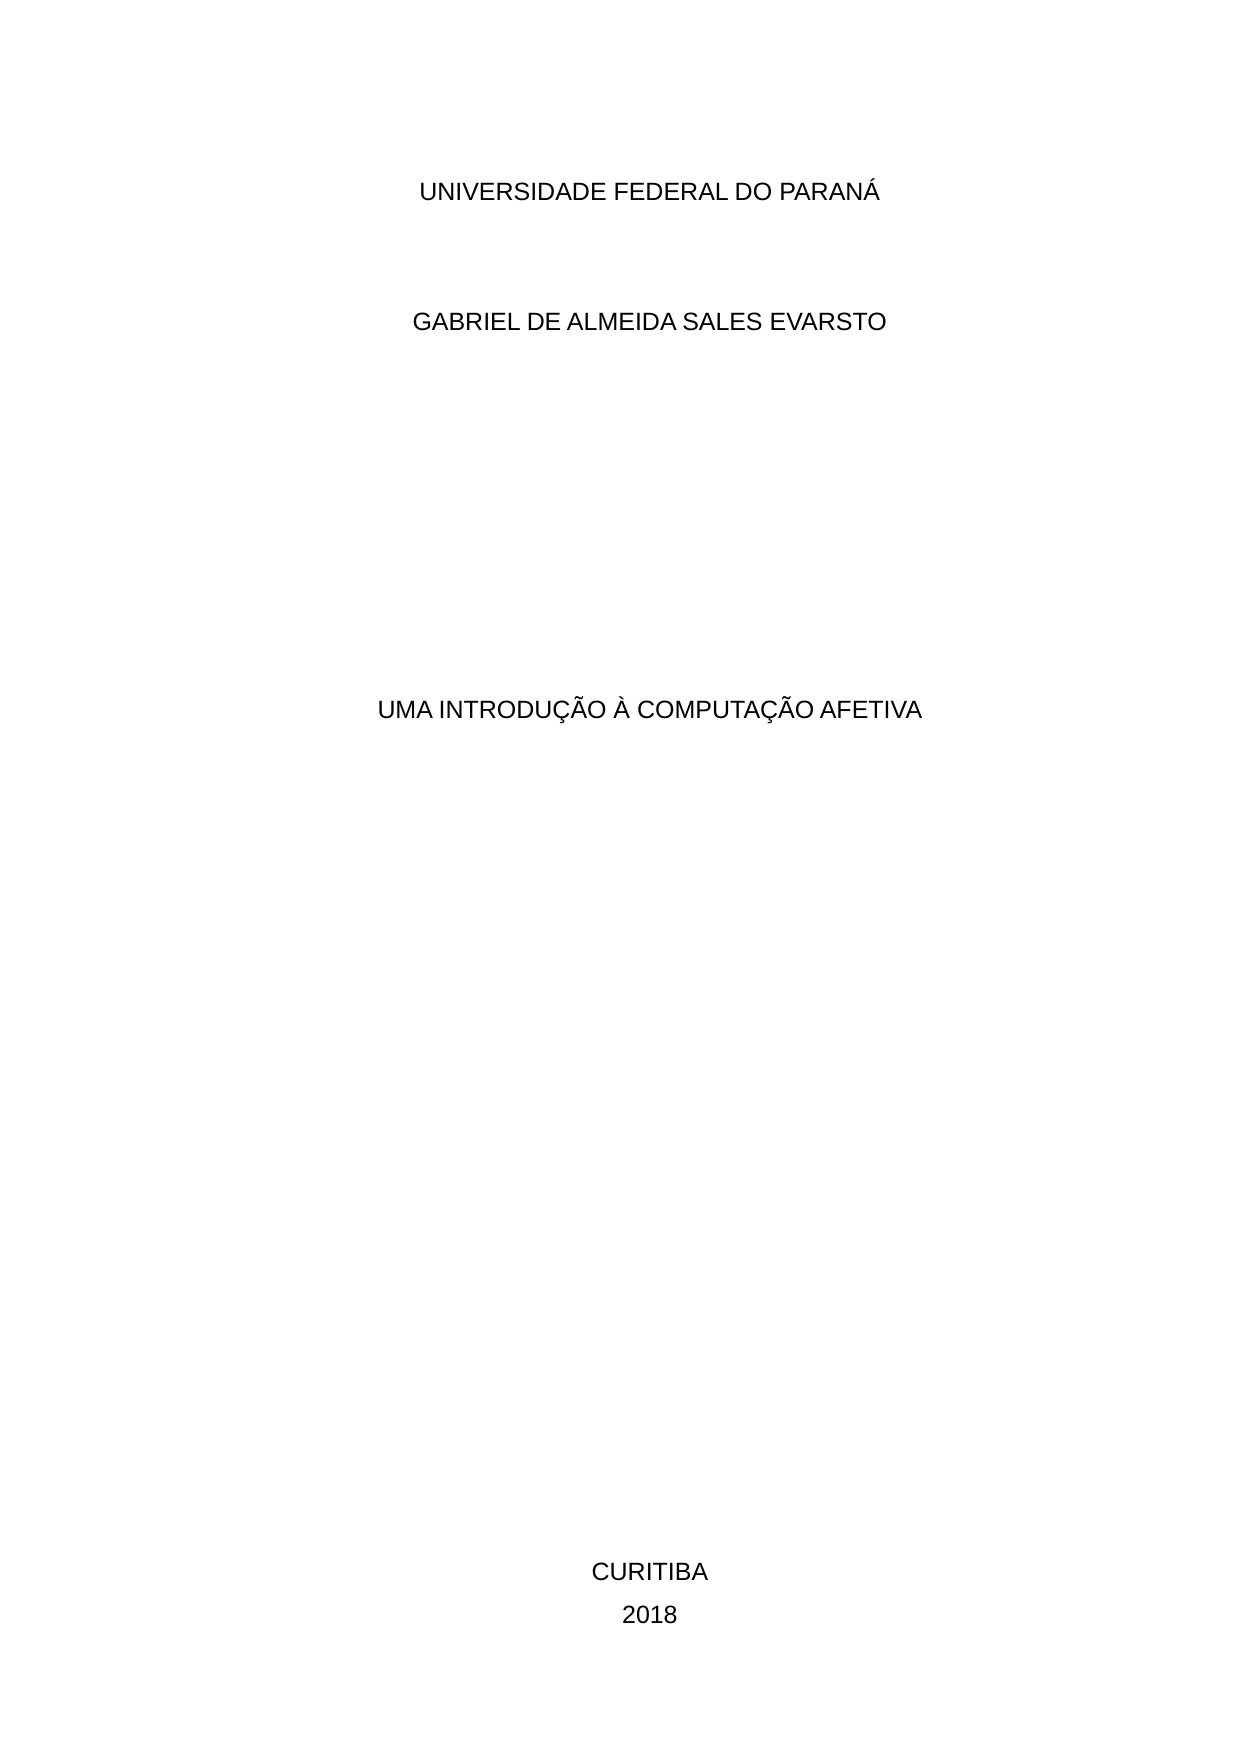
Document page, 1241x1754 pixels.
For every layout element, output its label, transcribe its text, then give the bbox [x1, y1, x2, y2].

text Gabriel de almeida sales evarsto [177, 307, 1122, 335]
text 2018 [177, 1600, 1122, 1629]
text UMA INTRODUÇÃO À COMPUTAÇÃO AFETIVA [177, 695, 1122, 723]
text UNIVERSIDADE FEDERAL DO PARANÁ [177, 177, 1122, 206]
text CURITIBA [177, 1557, 1122, 1586]
